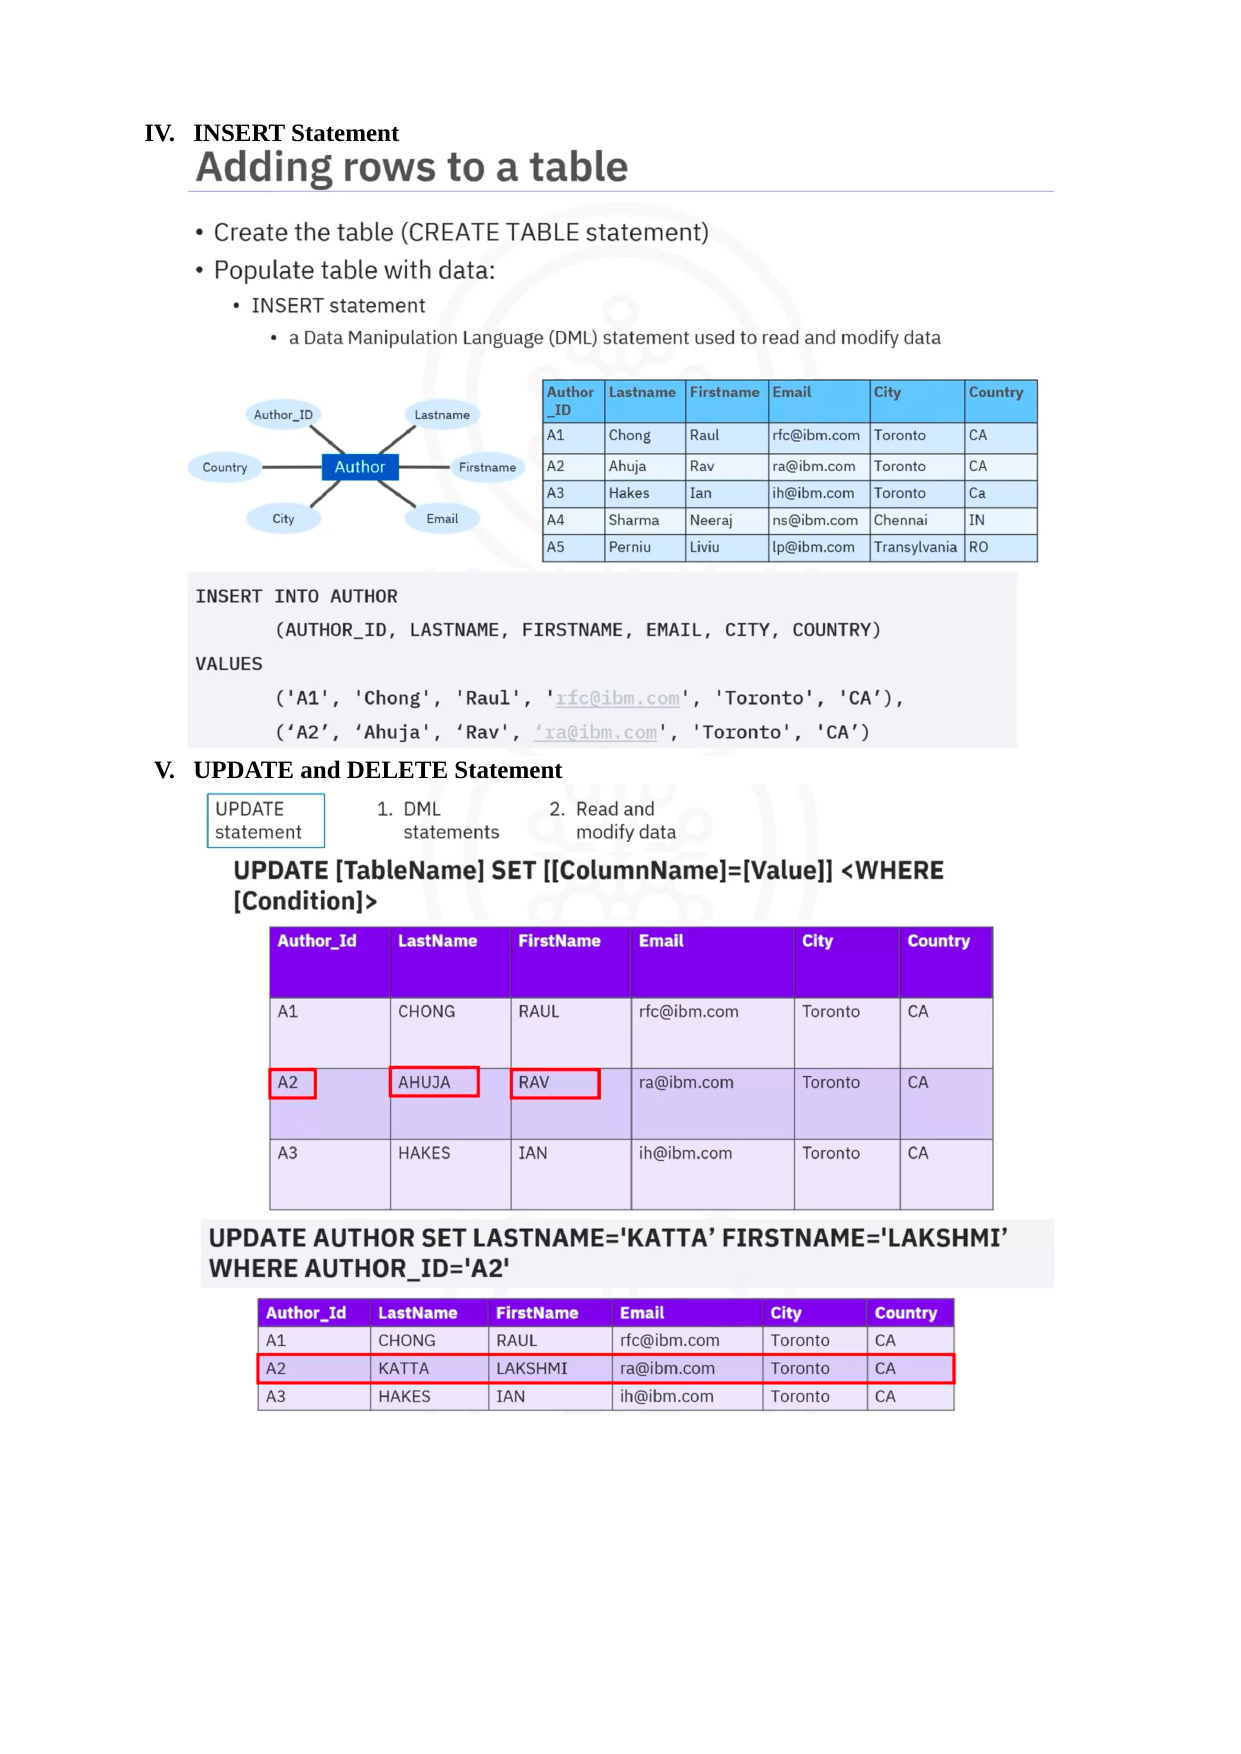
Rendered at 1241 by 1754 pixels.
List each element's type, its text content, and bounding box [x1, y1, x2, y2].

picture [118, 784, 1123, 1415]
list INSERT Statement [175, 118, 1122, 146]
list UPDATE and DELETE Statement [175, 756, 1122, 784]
picture [118, 146, 1123, 756]
